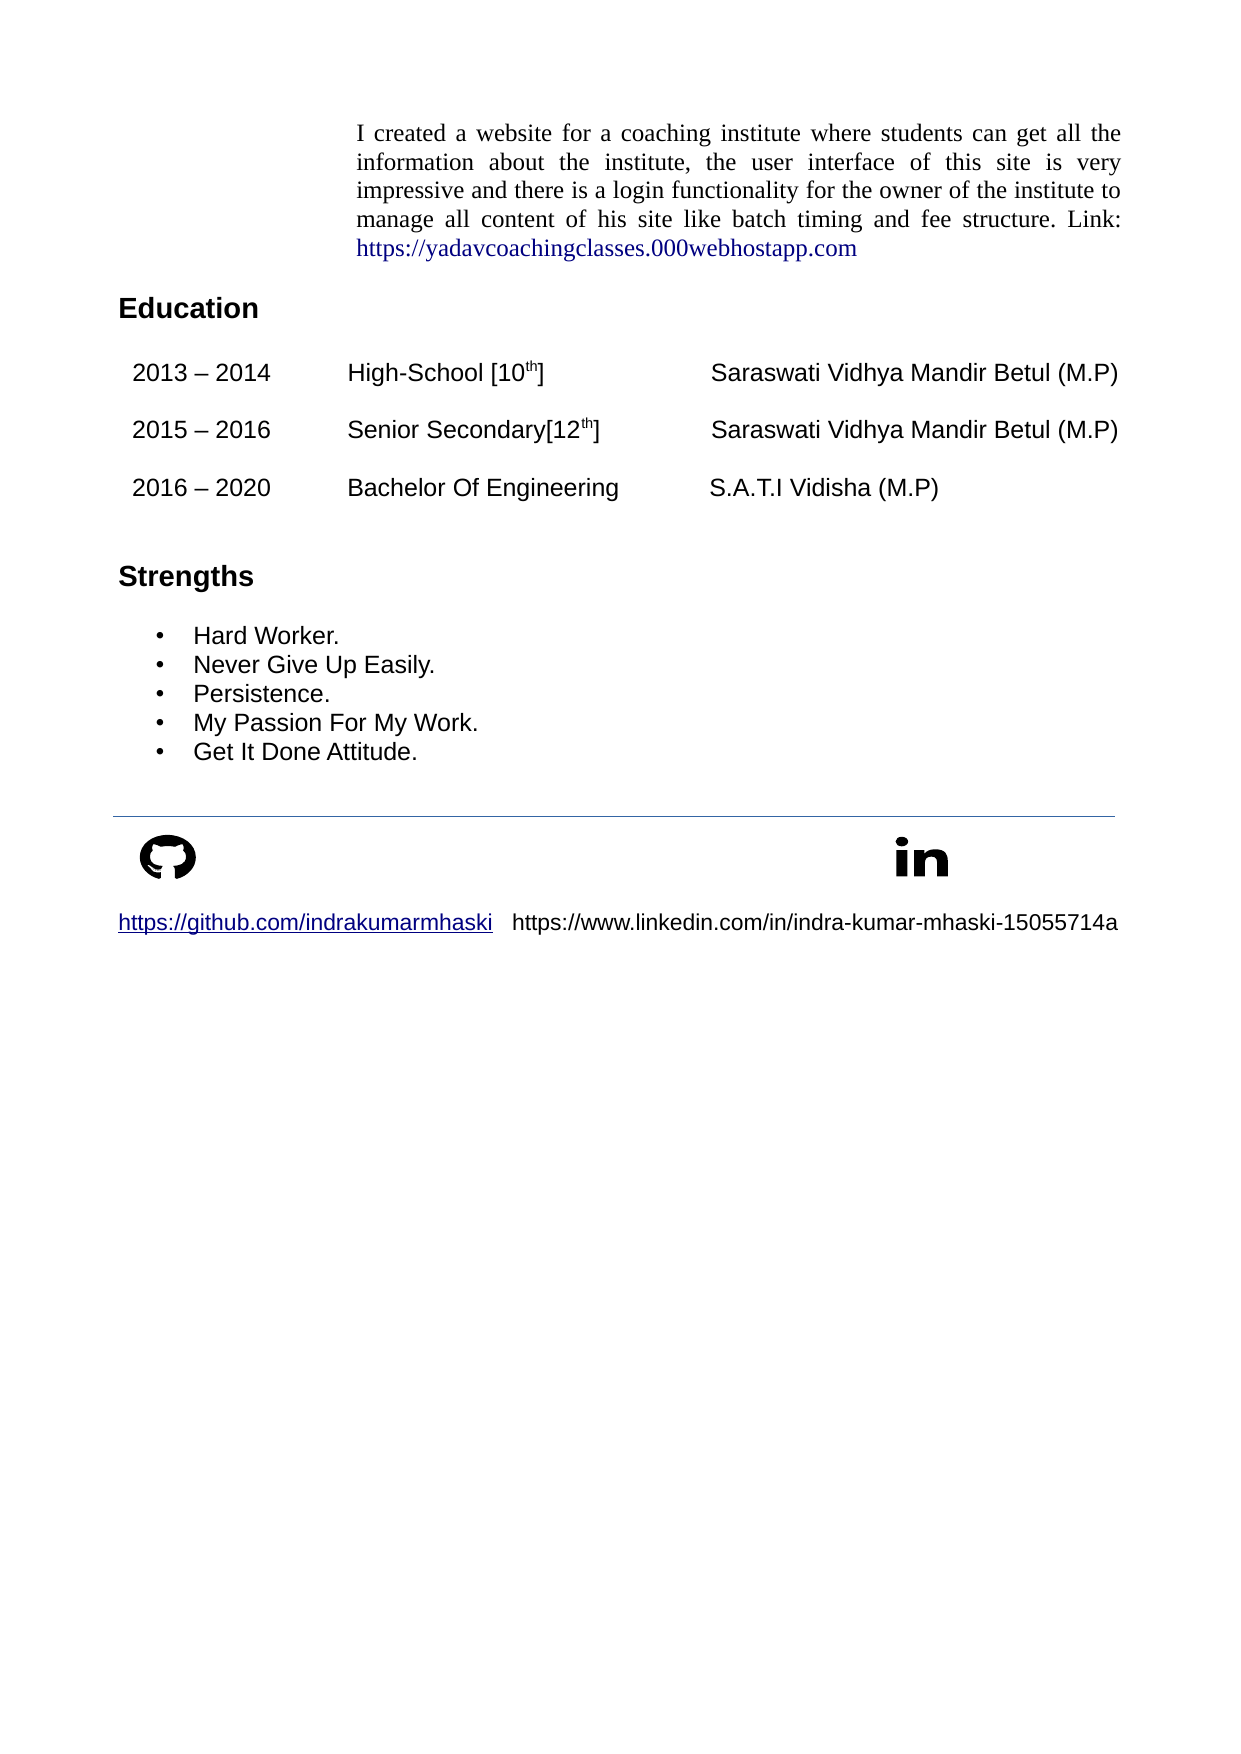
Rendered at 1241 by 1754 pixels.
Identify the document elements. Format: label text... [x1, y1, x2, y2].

text 2016 – 2020 Bachelor Of Engineering S.A.T.I Vidisha (M.P) [118, 473, 1122, 501]
text Education [118, 291, 1122, 324]
text 2013 – 2014 High-School [10th] Saraswati Vidhya Mandir Betul (M.P) [118, 358, 1122, 386]
text https://github.com/indrakumarmhaski https://www.linkedin.com/in/indra-kumar-mhaski-15055714a [118, 909, 1122, 936]
text I created a website for a coaching institute where students can get all the information about the institute, the user interface of this site is very impressive and there is a login functionality for the owner of the institute to manage all content of his site like batch timing and fee structure. Link: https://yadavcoachingclasses.000webhostapp.com [356, 118, 1122, 262]
list Persistence. [156, 679, 1122, 708]
text Strengths [118, 559, 1122, 592]
list Get It Done Attitude. [156, 737, 1122, 766]
list My Passion For My Work. [156, 708, 1122, 737]
text 2015 – 2016 Senior Secondary[12th] Saraswati Vidhya Mandir Betul (M.P) [118, 415, 1122, 444]
list Never Give Up Easily. [156, 650, 1122, 679]
list Hard Worker. [156, 621, 1122, 650]
